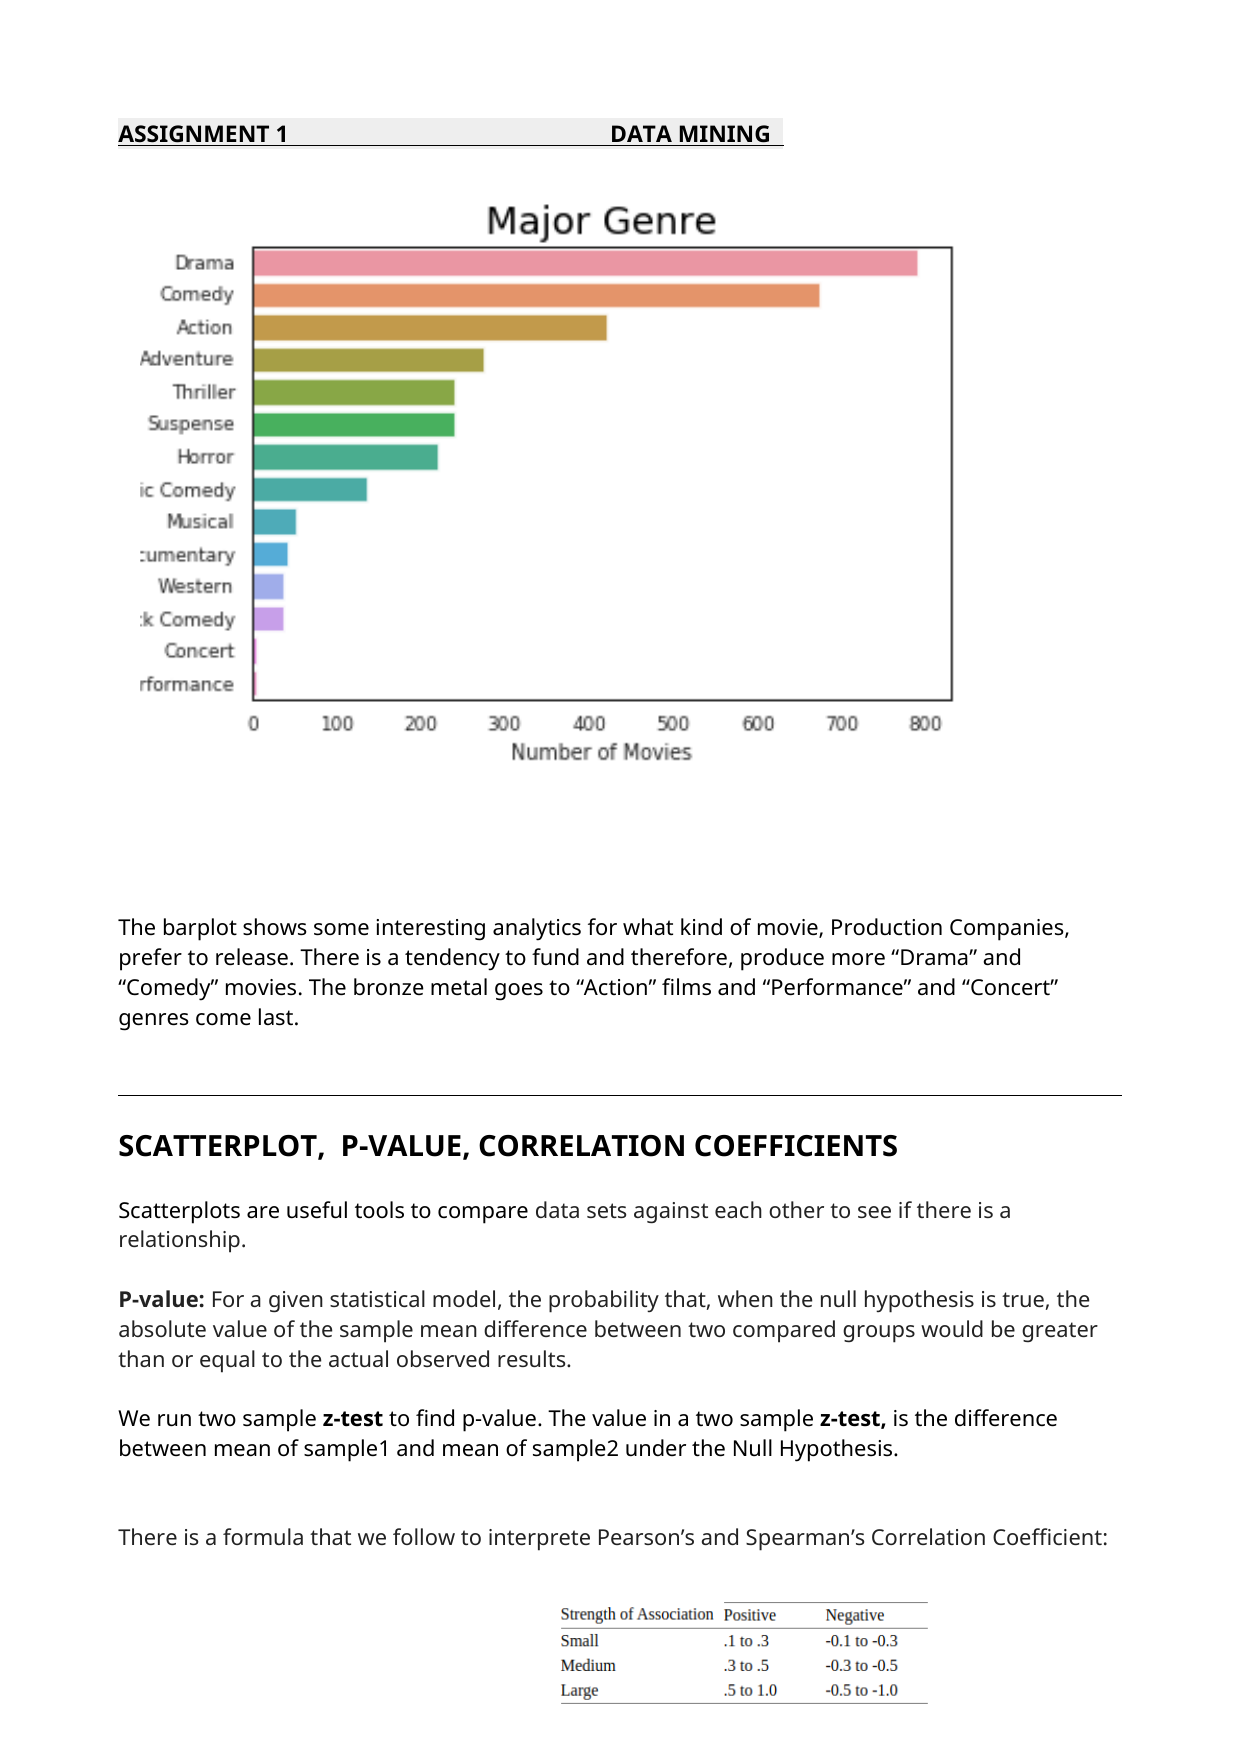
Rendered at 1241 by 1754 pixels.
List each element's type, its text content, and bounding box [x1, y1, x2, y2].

text We run two sample z-test to find p-value. The value in a two sample z-test, is the difference between mean of sample1 and mean of sample2 under the Null Hypothesis. [118, 1403, 1122, 1463]
picture [140, 174, 1041, 775]
picture [554, 1600, 937, 1706]
text Scatterplots are useful tools to compare data sets against each other to see if there is a relationship. [118, 1195, 1122, 1254]
text SCATTERPLOT, P-VALUE, CORRELATION COEFFICIENTS [118, 1125, 1122, 1165]
text P-value: For a given statistical model, the probability that, when the null hypothesis is true, the absolute value of the sample mean difference between two compared groups would be greater than or equal to the actual observed results. [118, 1284, 1122, 1373]
text There is a formula that we follow to interprete Pearson’s and Spearman’s Correlation Coefficient: [118, 1522, 1122, 1552]
text The barplot shows some interesting analytics for what kind of movie, Production Companies, prefer to release. There is a tendency to fund and therefore, produce more “Drama” and “Comedy” movies. The bronze metal goes to “Action” films and “Performance” and “Concert” genres come last. [118, 912, 1122, 1031]
